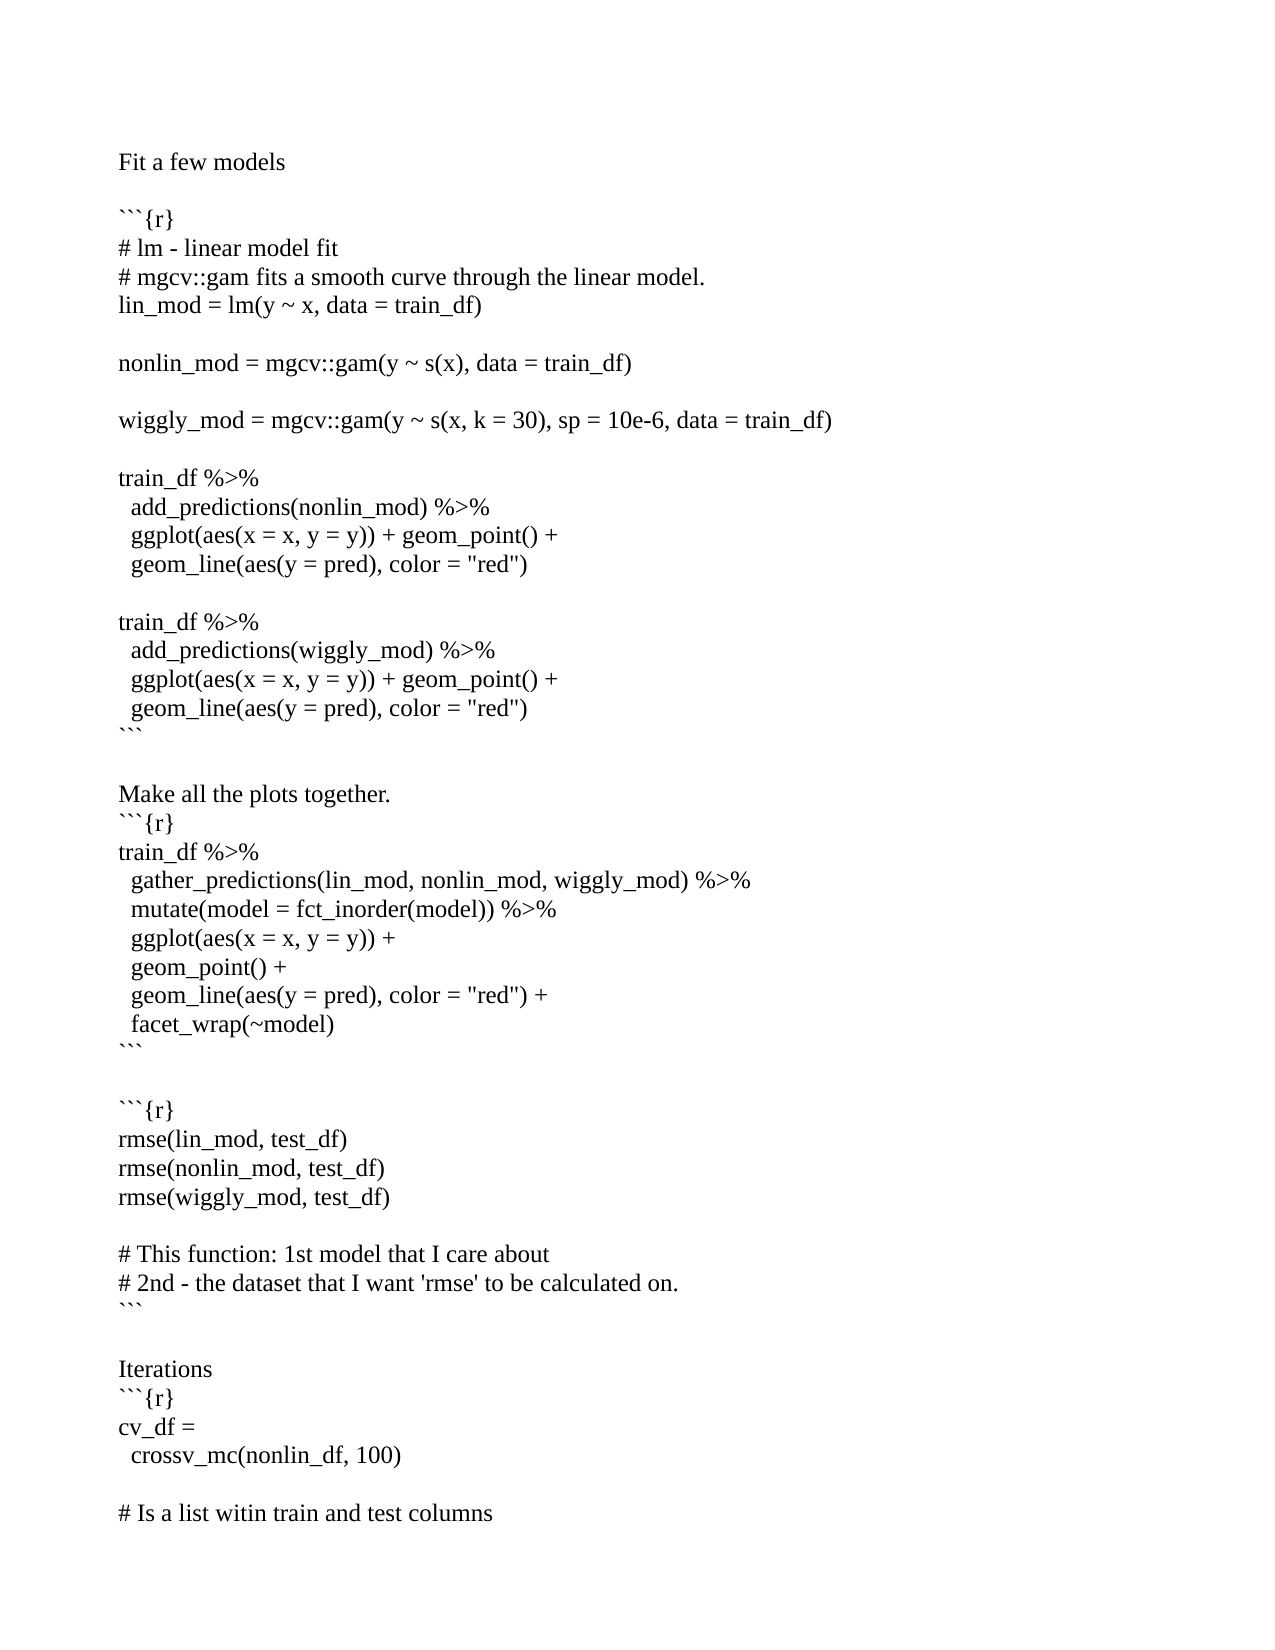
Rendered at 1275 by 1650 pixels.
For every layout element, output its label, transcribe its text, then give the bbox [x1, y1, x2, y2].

text rmse(nonlin_mod, test_df) [118, 1153, 1157, 1182]
text Fit a few models [118, 147, 1157, 176]
text # mgcv::gam fits a smooth curve through the linear model. [118, 262, 1157, 291]
text nonlin_mod = mgcv::gam(y ~ s(x), data = train_df) [118, 348, 1157, 377]
text ```{r} [118, 204, 1157, 233]
text cv_df = [118, 1412, 1157, 1441]
text lin_mod = lm(y ~ x, data = train_df) [118, 291, 1157, 319]
text ggplot(aes(x = x, y = y)) + [118, 923, 1157, 952]
text Iterations [118, 1354, 1157, 1383]
text ggplot(aes(x = x, y = y)) + geom_point() + [118, 664, 1157, 693]
text ``` [118, 722, 1157, 751]
text ```{r} [118, 1096, 1157, 1124]
text facet_wrap(~model) [118, 1009, 1157, 1038]
text geom_line(aes(y = pred), color = "red") [118, 549, 1157, 578]
text add_predictions(wiggly_mod) %>% [118, 636, 1157, 664]
text # lm - linear model fit [118, 233, 1157, 262]
text # Is a list witin train and test columns [118, 1498, 1157, 1527]
text mutate(model = fct_inorder(model)) %>% [118, 894, 1157, 923]
text geom_line(aes(y = pred), color = "red") + [118, 981, 1157, 1009]
text train_df %>% [118, 463, 1157, 492]
text rmse(wiggly_mod, test_df) [118, 1182, 1157, 1211]
text wiggly_mod = mgcv::gam(y ~ s(x, k = 30), sp = 10e-6, data = train_df) [118, 406, 1157, 434]
text geom_line(aes(y = pred), color = "red") [118, 693, 1157, 722]
text ``` [118, 1297, 1157, 1326]
text ``` [118, 1038, 1157, 1067]
text geom_point() + [118, 952, 1157, 981]
text ggplot(aes(x = x, y = y)) + geom_point() + [118, 521, 1157, 549]
text ```{r} [118, 808, 1157, 837]
text rmse(lin_mod, test_df) [118, 1124, 1157, 1153]
text # 2nd - the dataset that I want 'rmse' to be calculated on. [118, 1268, 1157, 1297]
text ```{r} [118, 1383, 1157, 1412]
text train_df %>% [118, 607, 1157, 636]
text train_df %>% [118, 837, 1157, 866]
text crossv_mc(nonlin_df, 100) [118, 1441, 1157, 1469]
text gather_predictions(lin_mod, nonlin_mod, wiggly_mod) %>% [118, 866, 1157, 894]
text Make all the plots together. [118, 779, 1157, 808]
text # This function: 1st model that I care about [118, 1239, 1157, 1268]
text add_predictions(nonlin_mod) %>% [118, 492, 1157, 521]
